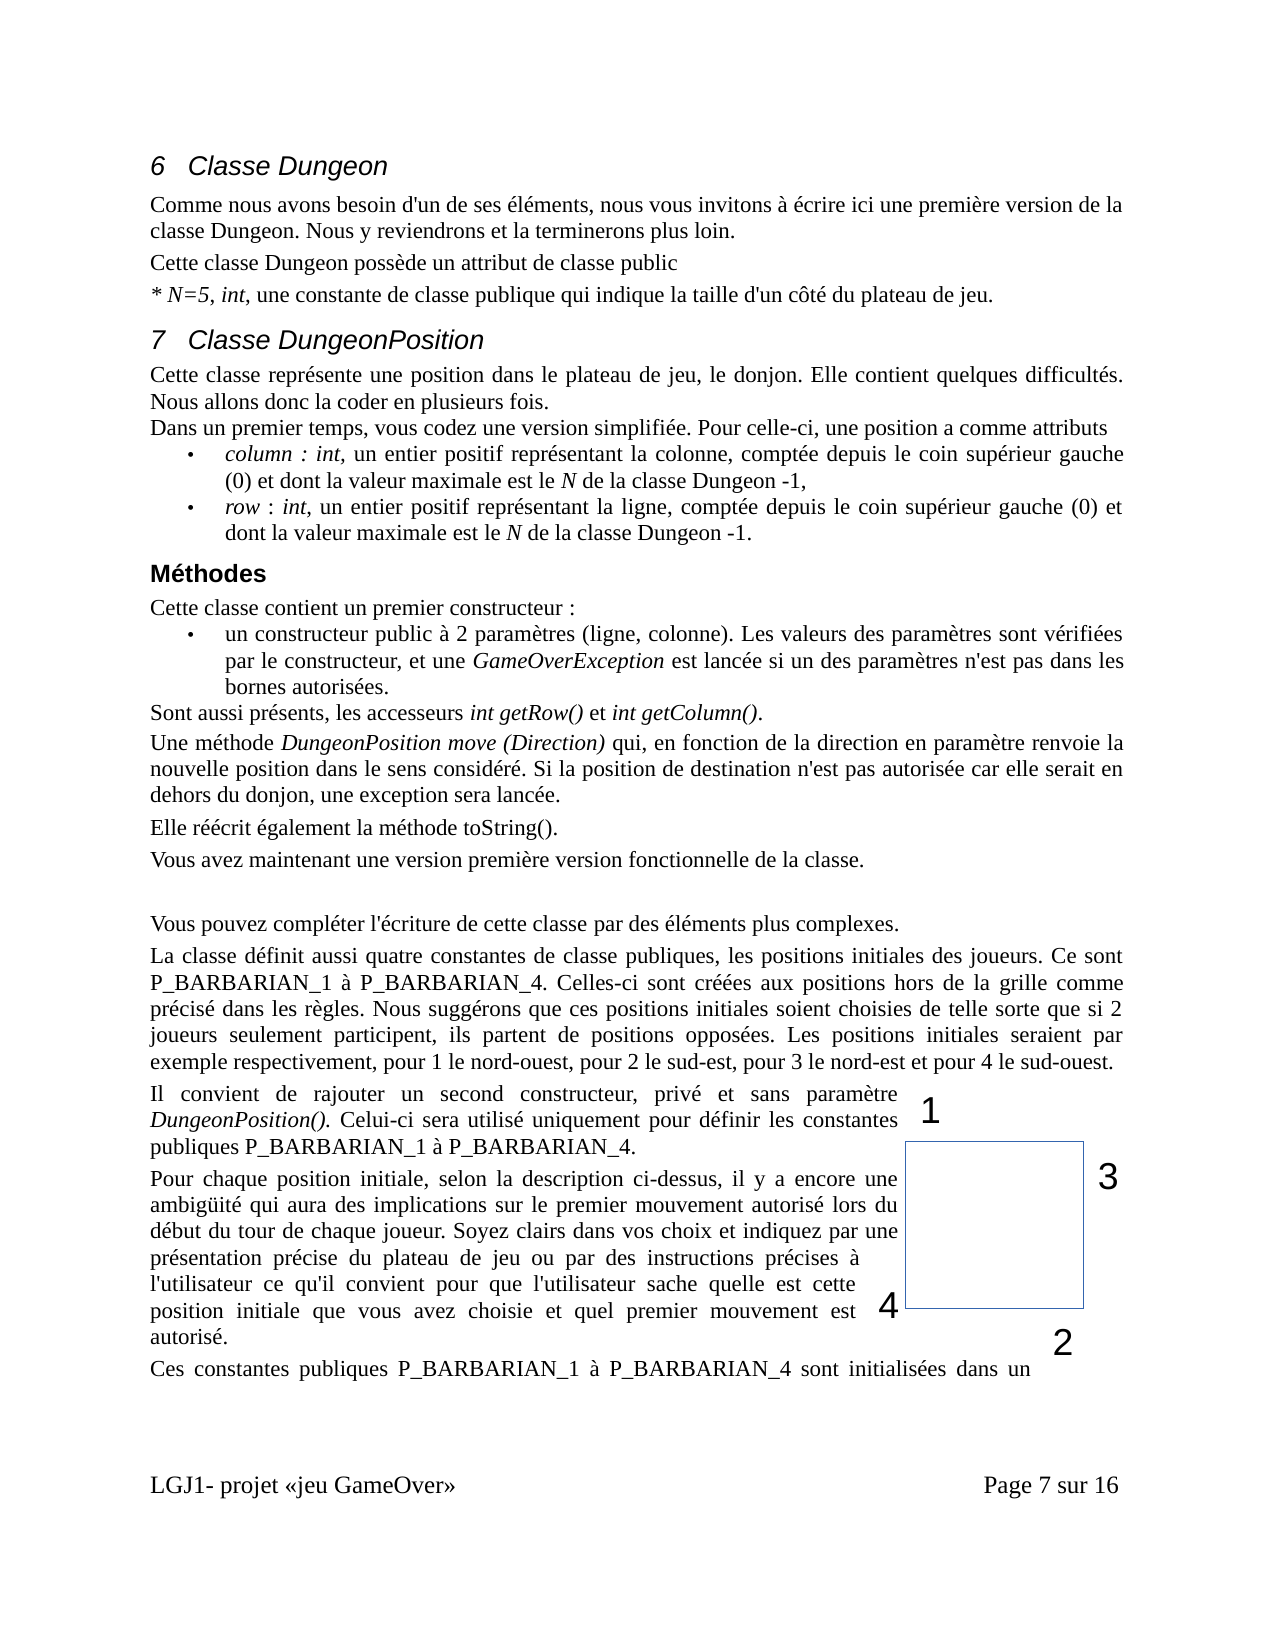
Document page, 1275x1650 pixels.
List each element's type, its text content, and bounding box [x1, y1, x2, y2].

subtitle Méthodes [150, 559, 1125, 588]
text La classe définit aussi quatre constantes de classe publiques, les positions initiales des joueurs. Ce sont P_BARBARIAN_1 à P_BARBARIAN_4. Celles-ci sont créées aux positions hors de la grille comme précisé dans les règles. Nous suggérons que ces positions initiales soient choisies de telle sorte que si 2 joueurs seulement participent, ils partent de positions opposées. Les positions initiales seraient par exemple respectivement, pour 1 le nord-ouest, pour 2 le sud-est, pour 3 le nord-est et pour 4 le sud-ouest. [150, 942, 1125, 1074]
text Vous avez maintenant une version première version fonctionnelle de la classe. [150, 846, 1125, 872]
text Une méthode DungeonPosition move (Direction) qui, en fonction de la direction en paramètre renvoie la nouvelle position dans le sens considéré. Si la position de destination n'est pas autorisée car elle serait en dehors du donjon, une exception sera lancée. [150, 729, 1125, 808]
text Il convient de rajouter un second constructeur, privé et sans paramètre DungeonPosition(). Celui-ci sera utilisé uniquement pour définir les constantes publiques P_BARBARIAN_1 à P_BARBARIAN_4. [150, 1080, 1125, 1159]
text Cette classe représente une position dans le plateau de jeu, le donjon. Elle contient quelques difficultés. Nous allons donc la coder en plusieurs fois. [150, 361, 1125, 414]
text Dans un premier temps, vous codez une version simplifiée. Pour celle-ci, une position a comme attributs [150, 414, 1125, 440]
text Ces constantes publiques P_BARBARIAN_1 à P_BARBARIAN_4 sont initialisées dans un [150, 1355, 1125, 1382]
text Cette classe Dungeon possède un attribut de classe public [150, 249, 1125, 276]
text Elle réécrit également la méthode toString(). [150, 814, 1125, 840]
text Cette classe contient un premier constructeur : [150, 594, 1125, 620]
list column : int, un entier positif représentant la colonne, comptée depuis le coin supérieur gauche (0) et dont la valeur maximale est le N de la classe Dungeon -1, [187, 440, 1125, 493]
text Sont aussi présents, les accesseurs int getRow() et int getColumn(). [150, 699, 1125, 726]
list un constructeur public à 2 paramètres (ligne, colonne). Les valeurs des paramètres sont vérifiées par le constructeur, et une GameOverException est lancée si un des paramètres n'est pas dans les bornes autorisées. [187, 620, 1125, 699]
text Comme nous avons besoin d'un de ses éléments, nous vous invitons à écrire ici une première version de la classe Dungeon. Nous y reviendrons et la terminerons plus loin. [150, 191, 1125, 243]
list row : int, un entier positif représentant la ligne, comptée depuis le coin supérieur gauche (0) et dont la valeur maximale est le N de la classe Dungeon -1. [187, 493, 1125, 546]
subtitle Classe DungeonPosition [150, 324, 1125, 355]
subtitle Classe Dungeon [150, 150, 1125, 181]
text Vous pouvez compléter l'écriture de cette classe par des éléments plus complexes. [150, 910, 1125, 937]
text Pour chaque position initiale, selon la description ci-dessus, il y a encore une ambigüité qui aura des implications sur le premier mouvement autorisé lors du début du tour de chaque joueur. Soyez clairs dans vos choix et indiquez par une présentation précise du plateau de jeu ou par des instructions précises à l'utilisateur ce qu'il convient pour que l'utilisateur sache quelle est cette position initiale que vous avez choisie et quel premier mouvement est autorisé. [150, 1165, 1125, 1349]
text * N=5, int, une constante de classe publique qui indique la taille d'un côté du plateau de jeu. [150, 281, 1125, 308]
